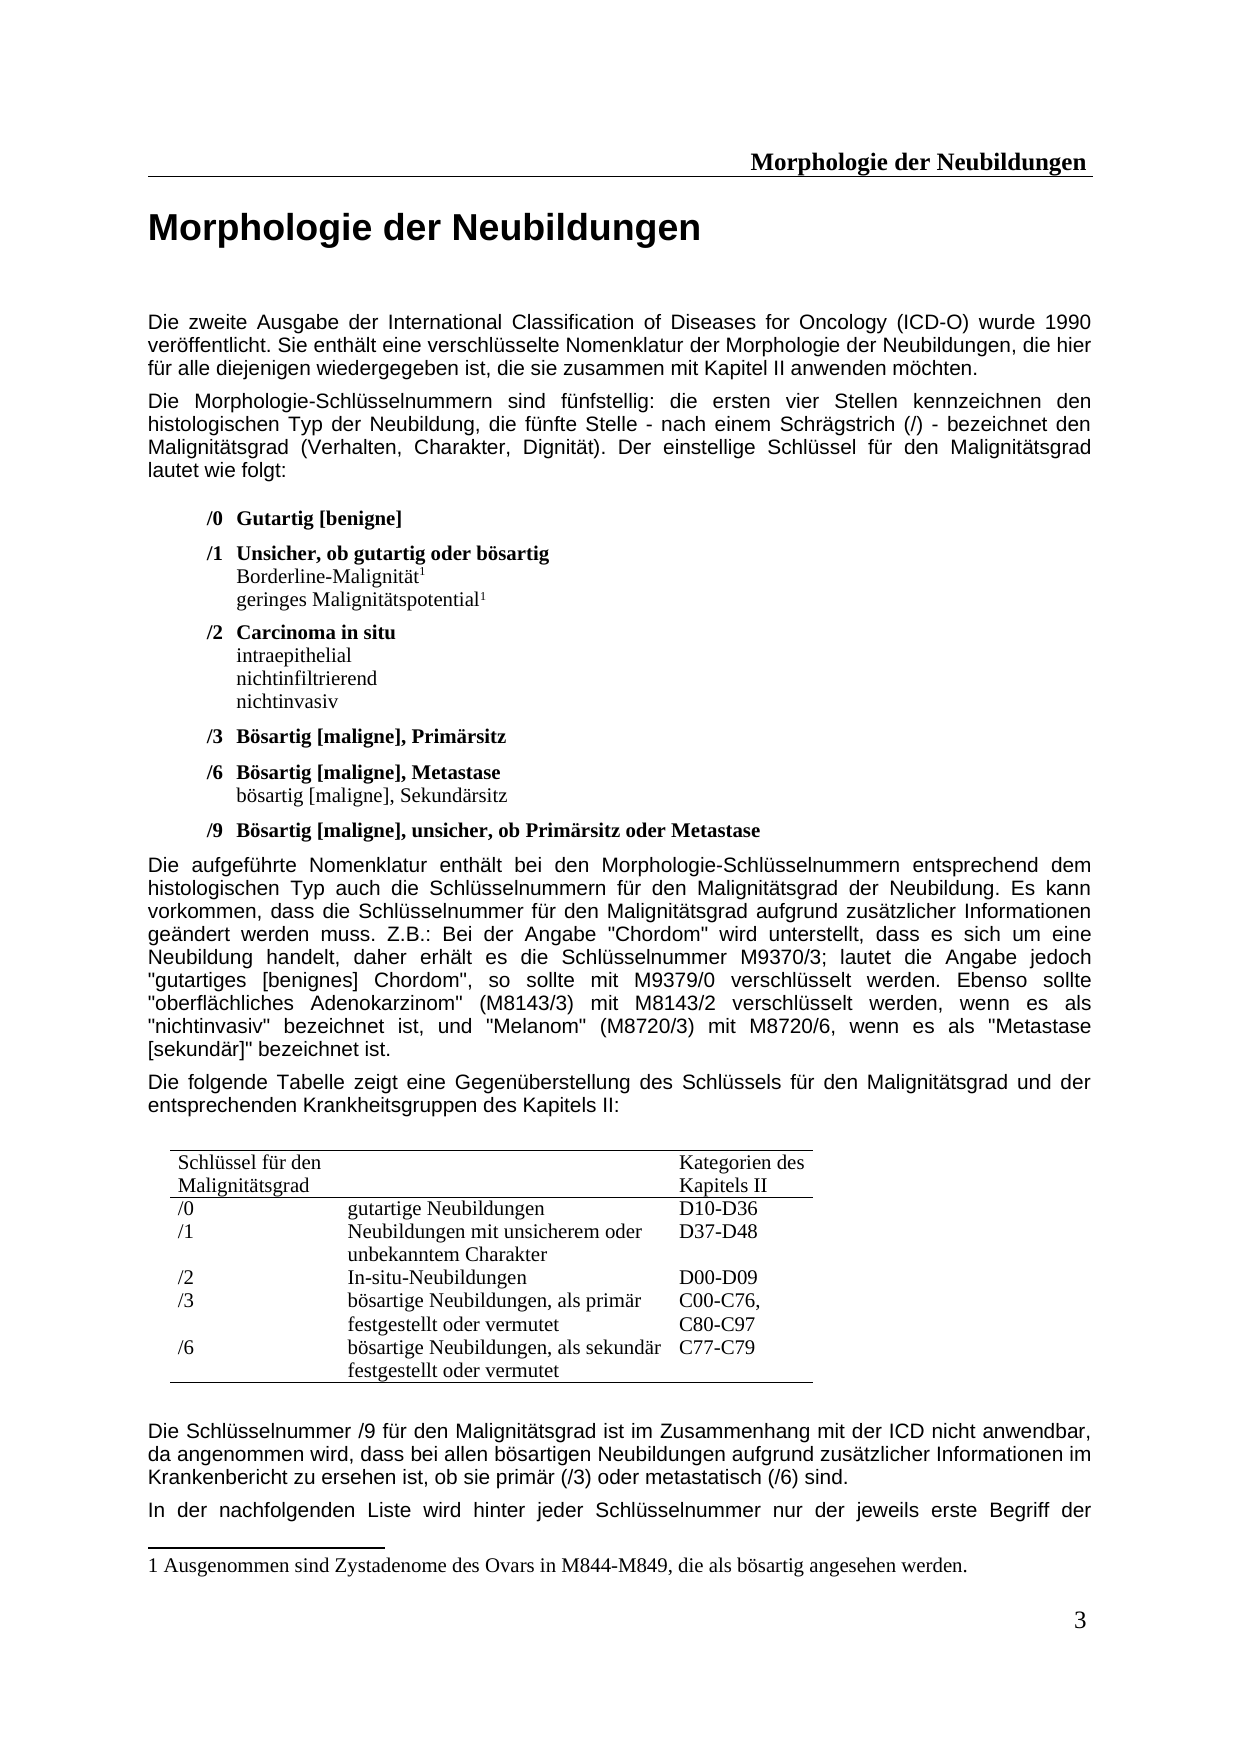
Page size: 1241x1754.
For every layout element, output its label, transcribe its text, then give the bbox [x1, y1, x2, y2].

text Die Morphologie-Schlüsselnummern sind fünfstellig: die ersten vier Stellen kennzeichnen den histologischen Typ der Neubildung, die fünfte Stelle - nach einem Schrägstrich (/) - bezeichnet den Malignitätsgrad (Verhalten, Charakter, Dignität). Der einstellige Schlüssel für den Malignitätsgrad lautet wie folgt: [148, 390, 1093, 482]
text Die Schlüsselnummer /9 für den Malignitätsgrad ist im Zusammenhang mit der ICD nicht anwendbar, da angenommen wird, dass bei allen bösartigen Neubildungen aufgrund zusätzlicher Informationen im Krankenbericht zu ersehen ist, ob sie primär (/3) oder metastatisch (/6) sind. [148, 1420, 1093, 1489]
text nichtinvasiv [236, 690, 1093, 713]
text intraepithelial [236, 644, 1093, 667]
text Ausgenommen sind Zystadenome des Ovars in M844-M849, die als bösartig angesehen werden. [148, 1554, 1093, 1577]
table_cell D00-D09 [672, 1266, 813, 1289]
table_cell gutartige Neubildungen [340, 1198, 672, 1220]
table_header [340, 1151, 672, 1197]
table_cell In-situ-Neubildungen [340, 1266, 672, 1289]
text /9 Bösartig [maligne], unsicher, ob Primärsitz oder Metastase [207, 819, 1093, 842]
text nichtinfiltrierend [236, 667, 1093, 690]
text /6 Bösartig [maligne], Metastase [207, 761, 1093, 784]
text /2 Carcinoma in situ [207, 621, 1093, 644]
table_cell D10-D36 [672, 1198, 813, 1220]
table_cell bösartige Neubildungen, als sekundär festgestellt oder vermutet [340, 1336, 672, 1382]
text geringes Malignitätspotential1 [236, 588, 1093, 611]
table_cell /1 [170, 1220, 340, 1266]
table_cell /6 [170, 1336, 340, 1382]
table_cell C77-C79 [672, 1336, 813, 1382]
subtitle Morphologie der Neubildungen [148, 207, 1093, 248]
text In der nachfolgenden Liste wird hinter jeder Schlüsselnummer nur der jeweils erste Begriff der [148, 1499, 1093, 1522]
table_cell /0 [170, 1198, 340, 1220]
table_header Kategorien des Kapitels II [672, 1151, 813, 1197]
table_cell /2 [170, 1266, 340, 1289]
table_cell bösartige Neubildungen, als primär festgestellt oder vermutet [340, 1289, 672, 1336]
text Die aufgeführte Nomenklatur enthält bei den Morphologie-Schlüsselnummern entsprechend dem histologischen Typ auch die Schlüsselnummern für den Malignitätsgrad der Neubildung. Es kann vorkommen, dass die Schlüsselnummer für den Malignitätsgrad aufgrund zusätzlicher Informationen geändert werden muss. Z.B.: Bei der Angabe "Chordom" wird unterstellt, dass es sich um eine Neubildung handelt, daher erhält es die Schlüsselnummer M9370/3; lautet die Angabe jedoch "gutartiges [benignes] Chordom", so sollte mit M9379/0 verschlüsselt werden. Ebenso sollte "oberflächliches Adenokarzinom" (M8143/3) mit M8143/2 verschlüsselt werden, wenn es als "nichtinvasiv" bezeichnet ist, und "Melanom" (M8720/3) mit M8720/6, wenn es als "Metastase [sekundär]" bezeichnet ist. [148, 854, 1093, 1061]
text /1 Unsicher, ob gutartig oder bösartig [207, 542, 1093, 565]
table_cell Neubildungen mit unsicherem oder unbekanntem Charakter [340, 1220, 672, 1266]
table_cell D37-D48 [672, 1220, 813, 1266]
text /3 Bösartig [maligne], Primärsitz [207, 725, 1093, 748]
text Die folgende Tabelle zeigt eine Gegenüberstellung des Schlüssels für den Malignitätsgrad und der entsprechenden Krankheitsgruppen des Kapitels II: [148, 1071, 1093, 1117]
text Borderline-Malignität [236, 565, 1093, 588]
table_cell C00-C76, C80-C97 [672, 1289, 813, 1336]
table_cell /3 [170, 1289, 340, 1336]
text Die zweite Ausgabe der International Classification of Diseases for Oncology (ICD-O) wurde 1990 veröffentlicht. Sie enthält eine verschlüsselte Nomenklatur der Morphologie der Neubildungen, die hier für alle diejenigen wiedergegeben ist, die sie zusammen mit Kapitel II anwenden möchten. [148, 311, 1093, 379]
text /0 Gutartig [benigne] [207, 507, 1093, 529]
table_header Schlüssel für den Malignitätsgrad [170, 1151, 340, 1197]
text bösartig [maligne], Sekundärsitz [236, 784, 1093, 807]
